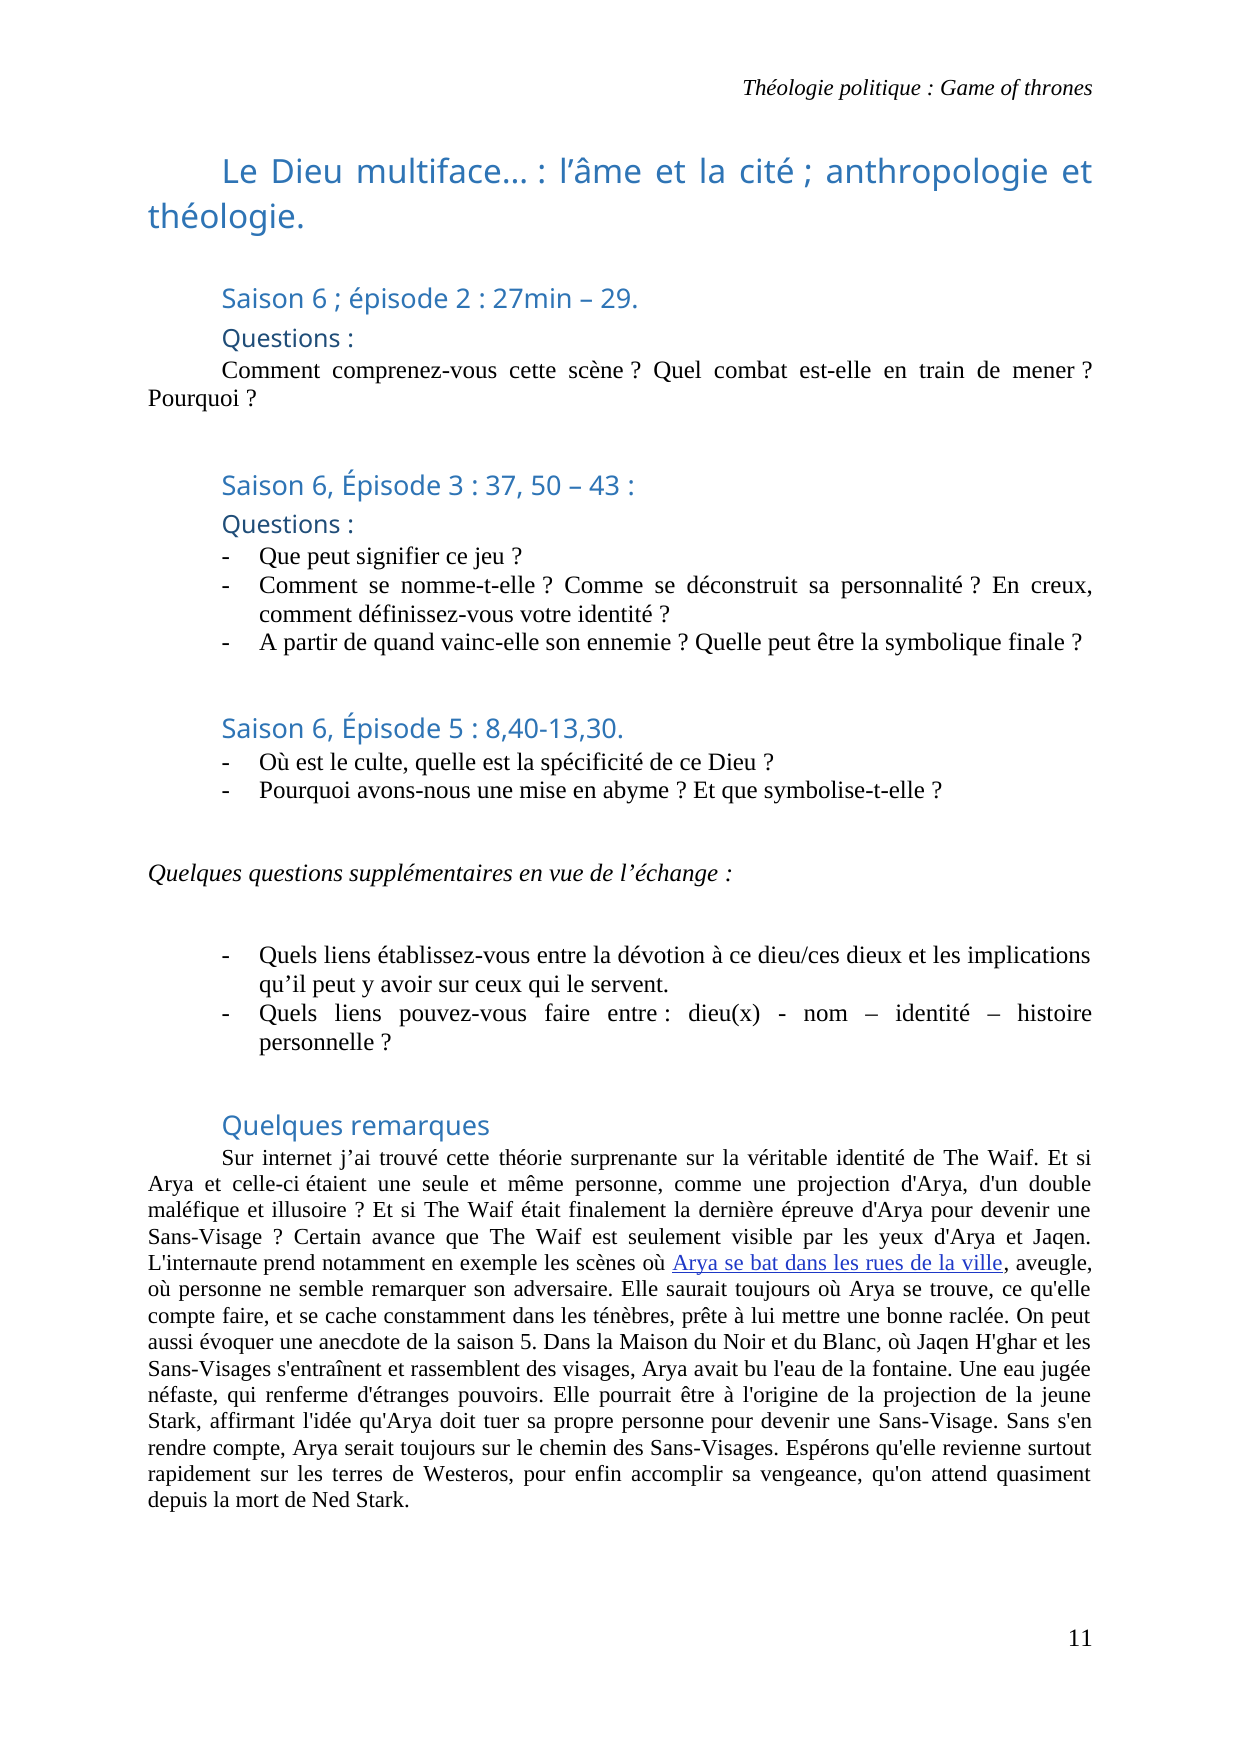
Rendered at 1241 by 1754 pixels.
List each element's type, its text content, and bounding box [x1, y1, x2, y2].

subtitle Le Dieu multiface… : l’âme et la cité ; anthropologie et théologie. [148, 148, 1093, 238]
list Pourquoi avons-nous une mise en abyme ? Et que symbolise-t-elle ? [221, 776, 1093, 804]
subtitle Saison 6, Épisode 5 : 8,40-13,30. [148, 710, 1093, 747]
list A partir de quand vainc-elle son ennemie ? Quelle peut être la symbolique finale ? [221, 627, 1093, 656]
list Comment se nomme-t-elle ? Comme se déconstruit sa personnalité ? En creux, comment définissez-vous votre identité ? [221, 570, 1093, 627]
text Sur internet j’ai trouvé cette théorie surprenante sur la véritable identité de The Waif. Et si Arya et celle-ci étaient une seule et même personne, comme une projection d'Arya, d'un double maléfique et illusoire ? Et si The Waif était finalement la dernière épreuve d'Arya pour devenir une Sans-Visage ? Certain avance que The Waif est seulement visible par les yeux d'Arya et Jaqen. L'internaute prend notamment en exemple les scènes où Arya se bat dans les rues de la ville, aveugle, où personne ne semble remarquer son adversaire. Elle saurait toujours où Arya se trouve, ce qu'elle compte faire, et se cache constamment dans les ténèbres, prête à lui mettre une bonne raclée. On peut aussi évoquer une anecdote de la saison 5. Dans la Maison du Noir et du Blanc, où Jaqen H'ghar et les Sans-Visages s'entraînent et rassemblent des visages, Arya avait bu l'eau de la fontaine. Une eau jugée néfaste, qui renferme d'étranges pouvoirs. Elle pourrait être à l'origine de la projection de la jeune Stark, affirmant l'idée qu'Arya doit tuer sa propre personne pour devenir une Sans-Visage. Sans s'en rendre compte, Arya serait toujours sur le chemin des Sans-Visages. Espérons qu'elle revienne surtout rapidement sur les terres de Westeros, pour enfin accomplir sa vengeance, qu'on attend quasiment depuis la mort de Ned Stark. [148, 1144, 1093, 1513]
subtitle Questions : [148, 321, 1093, 355]
list Quels liens établissez-vous entre la dévotion à ce dieu/ces dieux et les implications qu’il peut y avoir sur ceux qui le servent. [221, 941, 1093, 998]
subtitle Saison 6, Épisode 3 : 37, 50 – 43 : [148, 466, 1093, 503]
list Quels liens pouvez-vous faire entre : dieu(x) - nom – identité – histoire personnelle ? [221, 998, 1093, 1056]
subtitle Saison 6 ; épisode 2 : 27min – 29. [148, 280, 1093, 317]
subtitle Questions : [148, 507, 1093, 541]
text Quelques questions supplémentaires en vue de l’échange : [148, 858, 1093, 887]
list Que peut signifier ce jeu ? [221, 541, 1093, 570]
text Comment comprenez-vous cette scène ? Quel combat est-elle en train de mener ? Pourquoi ? [148, 355, 1093, 412]
list Où est le culte, quelle est la spécificité de ce Dieu ? [221, 747, 1093, 776]
subtitle Quelques remarques [148, 1107, 1093, 1144]
